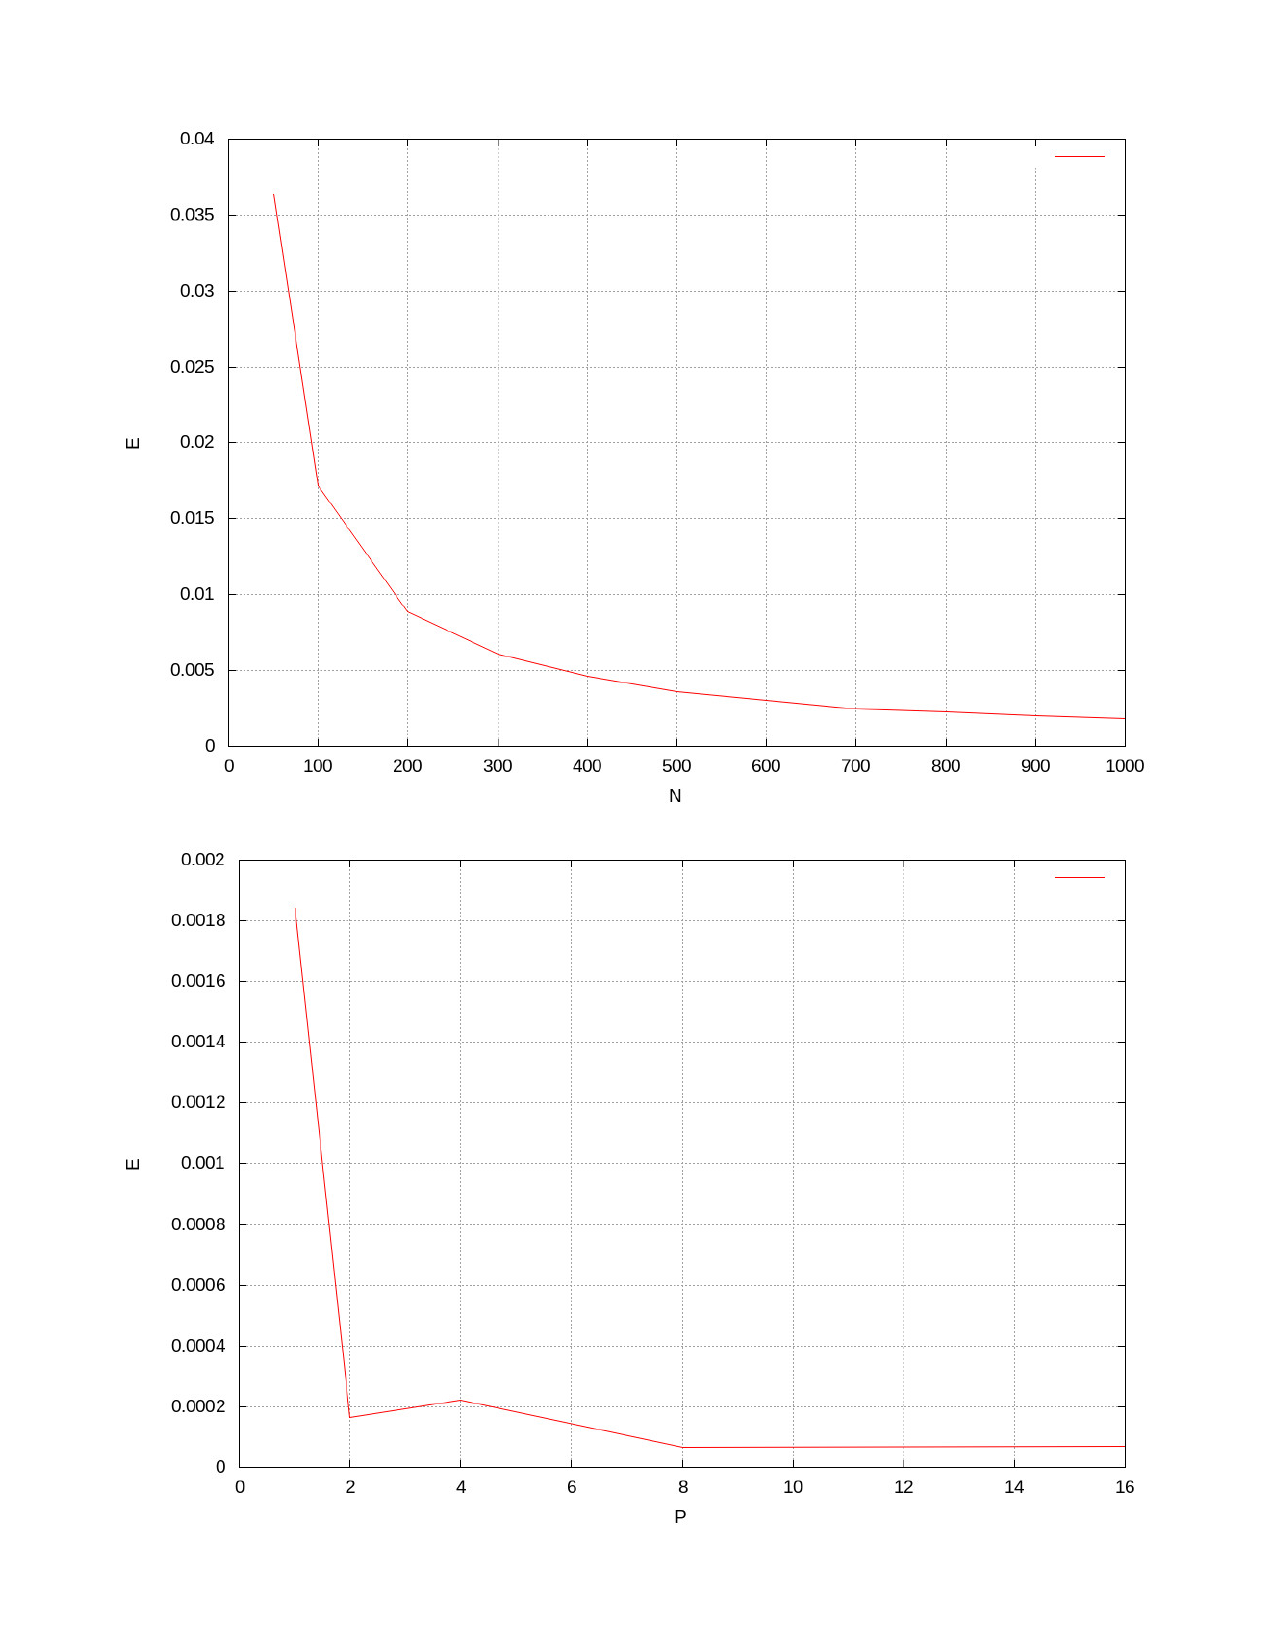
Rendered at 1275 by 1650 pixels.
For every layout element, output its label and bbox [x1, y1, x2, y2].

picture [118, 839, 1157, 1532]
picture [118, 118, 1157, 811]
